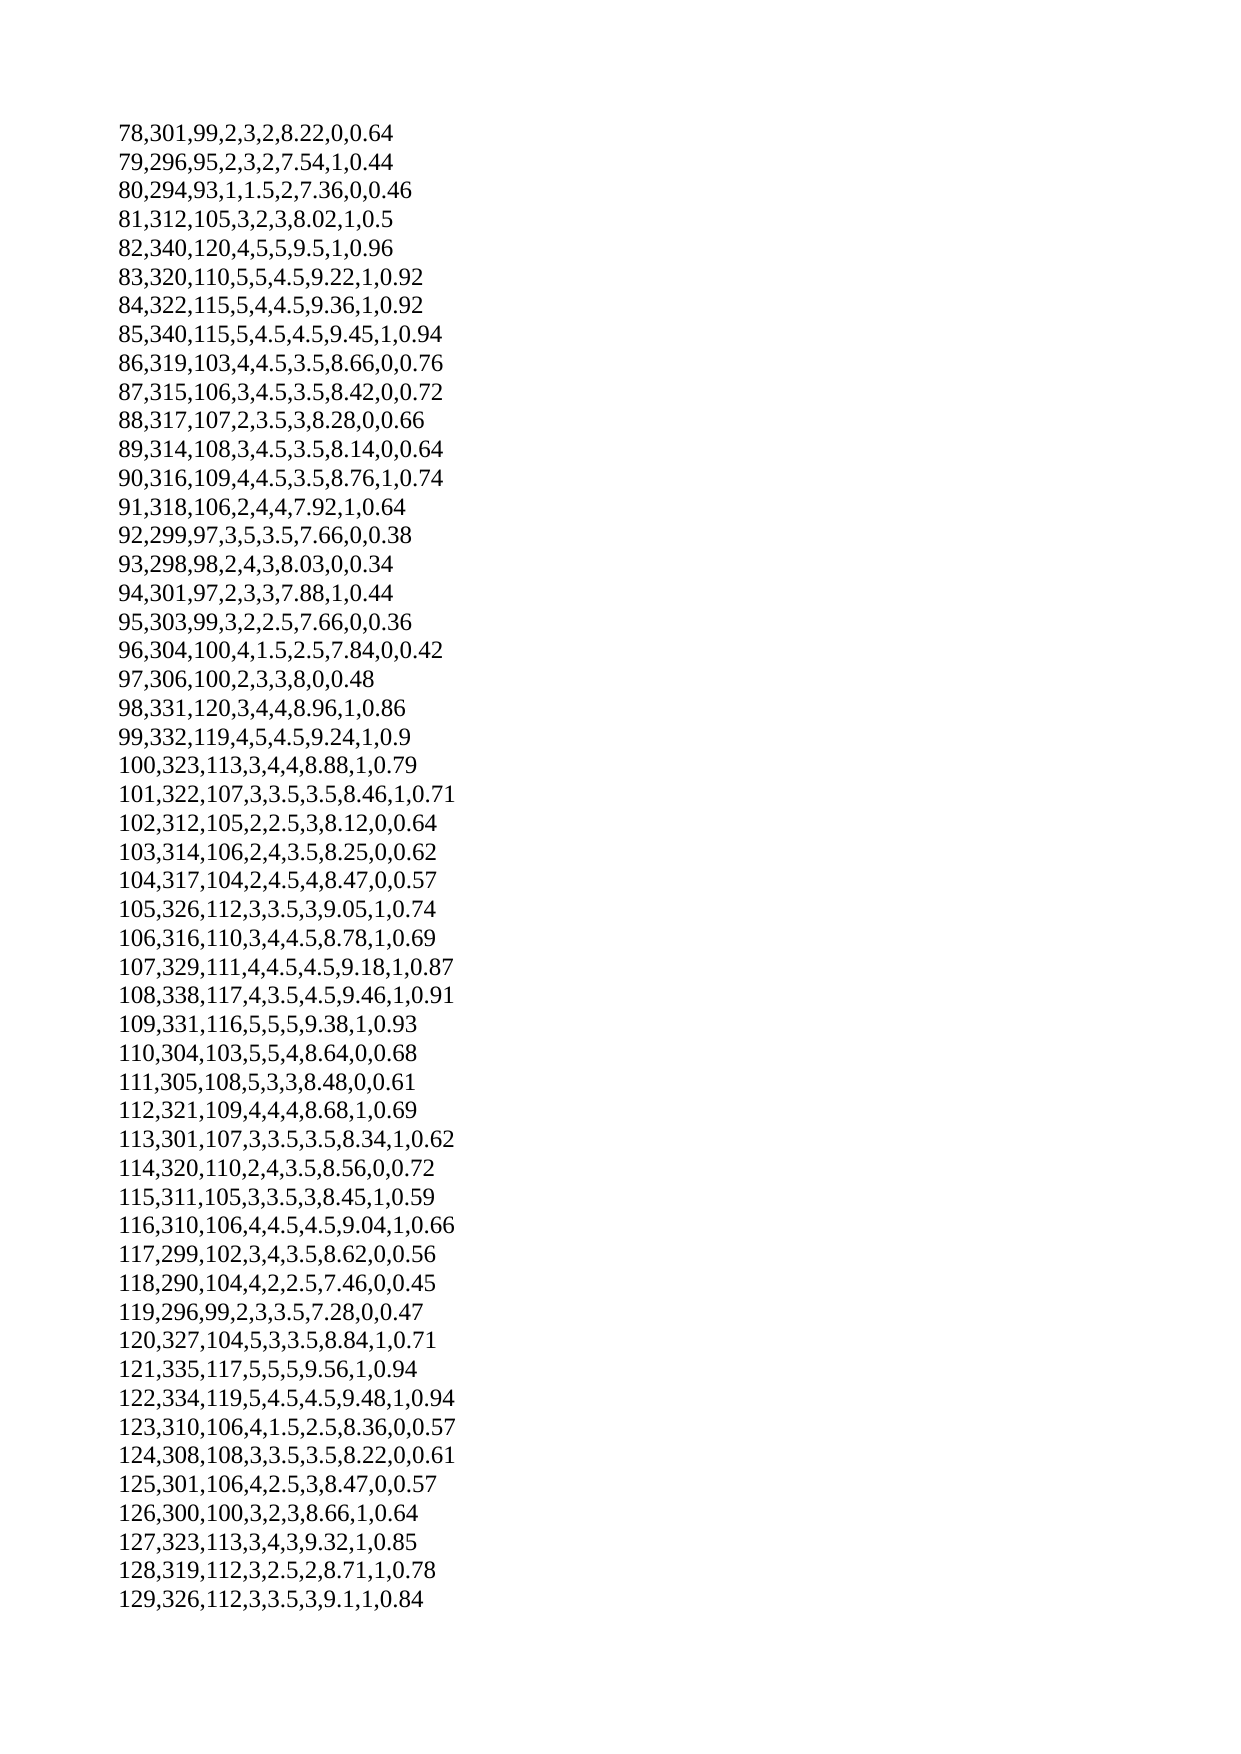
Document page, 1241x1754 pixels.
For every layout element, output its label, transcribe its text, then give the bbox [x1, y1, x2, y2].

text 113,301,107,3,3.5,3.5,8.34,1,0.62 [118, 1124, 1122, 1153]
text 85,340,115,5,4.5,4.5,9.45,1,0.94 [118, 319, 1122, 348]
text 91,318,106,2,4,4,7.92,1,0.64 [118, 492, 1122, 521]
text 92,299,97,3,5,3.5,7.66,0,0.38 [118, 521, 1122, 549]
text 100,323,113,3,4,4,8.88,1,0.79 [118, 751, 1122, 779]
text 108,338,117,4,3.5,4.5,9.46,1,0.91 [118, 981, 1122, 1009]
text 97,306,100,2,3,3,8,0,0.48 [118, 664, 1122, 693]
text 78,301,99,2,3,2,8.22,0,0.64 [118, 118, 1122, 147]
text 126,300,100,3,2,3,8.66,1,0.64 [118, 1498, 1122, 1527]
text 82,340,120,4,5,5,9.5,1,0.96 [118, 233, 1122, 262]
text 79,296,95,2,3,2,7.54,1,0.44 [118, 147, 1122, 176]
text 124,308,108,3,3.5,3.5,8.22,0,0.61 [118, 1441, 1122, 1469]
text 104,317,104,2,4.5,4,8.47,0,0.57 [118, 866, 1122, 894]
text 118,290,104,4,2,2.5,7.46,0,0.45 [118, 1268, 1122, 1297]
text 80,294,93,1,1.5,2,7.36,0,0.46 [118, 176, 1122, 204]
text 93,298,98,2,4,3,8.03,0,0.34 [118, 549, 1122, 578]
text 95,303,99,3,2,2.5,7.66,0,0.36 [118, 607, 1122, 636]
text 127,323,113,3,4,3,9.32,1,0.85 [118, 1527, 1122, 1556]
text 98,331,120,3,4,4,8.96,1,0.86 [118, 693, 1122, 722]
text 101,322,107,3,3.5,3.5,8.46,1,0.71 [118, 779, 1122, 808]
text 96,304,100,4,1.5,2.5,7.84,0,0.42 [118, 636, 1122, 664]
text 84,322,115,5,4,4.5,9.36,1,0.92 [118, 291, 1122, 319]
text 107,329,111,4,4.5,4.5,9.18,1,0.87 [118, 952, 1122, 981]
text 121,335,117,5,5,5,9.56,1,0.94 [118, 1354, 1122, 1383]
text 99,332,119,4,5,4.5,9.24,1,0.9 [118, 722, 1122, 751]
text 83,320,110,5,5,4.5,9.22,1,0.92 [118, 262, 1122, 291]
text 110,304,103,5,5,4,8.64,0,0.68 [118, 1038, 1122, 1067]
text 81,312,105,3,2,3,8.02,1,0.5 [118, 204, 1122, 233]
text 112,321,109,4,4,4,8.68,1,0.69 [118, 1096, 1122, 1124]
text 90,316,109,4,4.5,3.5,8.76,1,0.74 [118, 463, 1122, 492]
text 125,301,106,4,2.5,3,8.47,0,0.57 [118, 1469, 1122, 1498]
text 105,326,112,3,3.5,3,9.05,1,0.74 [118, 894, 1122, 923]
text 89,314,108,3,4.5,3.5,8.14,0,0.64 [118, 434, 1122, 463]
text 116,310,106,4,4.5,4.5,9.04,1,0.66 [118, 1211, 1122, 1239]
text 111,305,108,5,3,3,8.48,0,0.61 [118, 1067, 1122, 1096]
text 114,320,110,2,4,3.5,8.56,0,0.72 [118, 1153, 1122, 1182]
text 94,301,97,2,3,3,7.88,1,0.44 [118, 578, 1122, 607]
text 88,317,107,2,3.5,3,8.28,0,0.66 [118, 406, 1122, 434]
text 120,327,104,5,3,3.5,8.84,1,0.71 [118, 1326, 1122, 1354]
text 123,310,106,4,1.5,2.5,8.36,0,0.57 [118, 1412, 1122, 1441]
text 122,334,119,5,4.5,4.5,9.48,1,0.94 [118, 1383, 1122, 1412]
text 106,316,110,3,4,4.5,8.78,1,0.69 [118, 923, 1122, 952]
text 109,331,116,5,5,5,9.38,1,0.93 [118, 1009, 1122, 1038]
text 119,296,99,2,3,3.5,7.28,0,0.47 [118, 1297, 1122, 1326]
text 103,314,106,2,4,3.5,8.25,0,0.62 [118, 837, 1122, 866]
text 128,319,112,3,2.5,2,8.71,1,0.78 [118, 1556, 1122, 1584]
text 86,319,103,4,4.5,3.5,8.66,0,0.76 [118, 348, 1122, 377]
text 129,326,112,3,3.5,3,9.1,1,0.84 [118, 1584, 1122, 1613]
text 117,299,102,3,4,3.5,8.62,0,0.56 [118, 1239, 1122, 1268]
text 87,315,106,3,4.5,3.5,8.42,0,0.72 [118, 377, 1122, 406]
text 102,312,105,2,2.5,3,8.12,0,0.64 [118, 808, 1122, 837]
text 115,311,105,3,3.5,3,8.45,1,0.59 [118, 1182, 1122, 1211]
